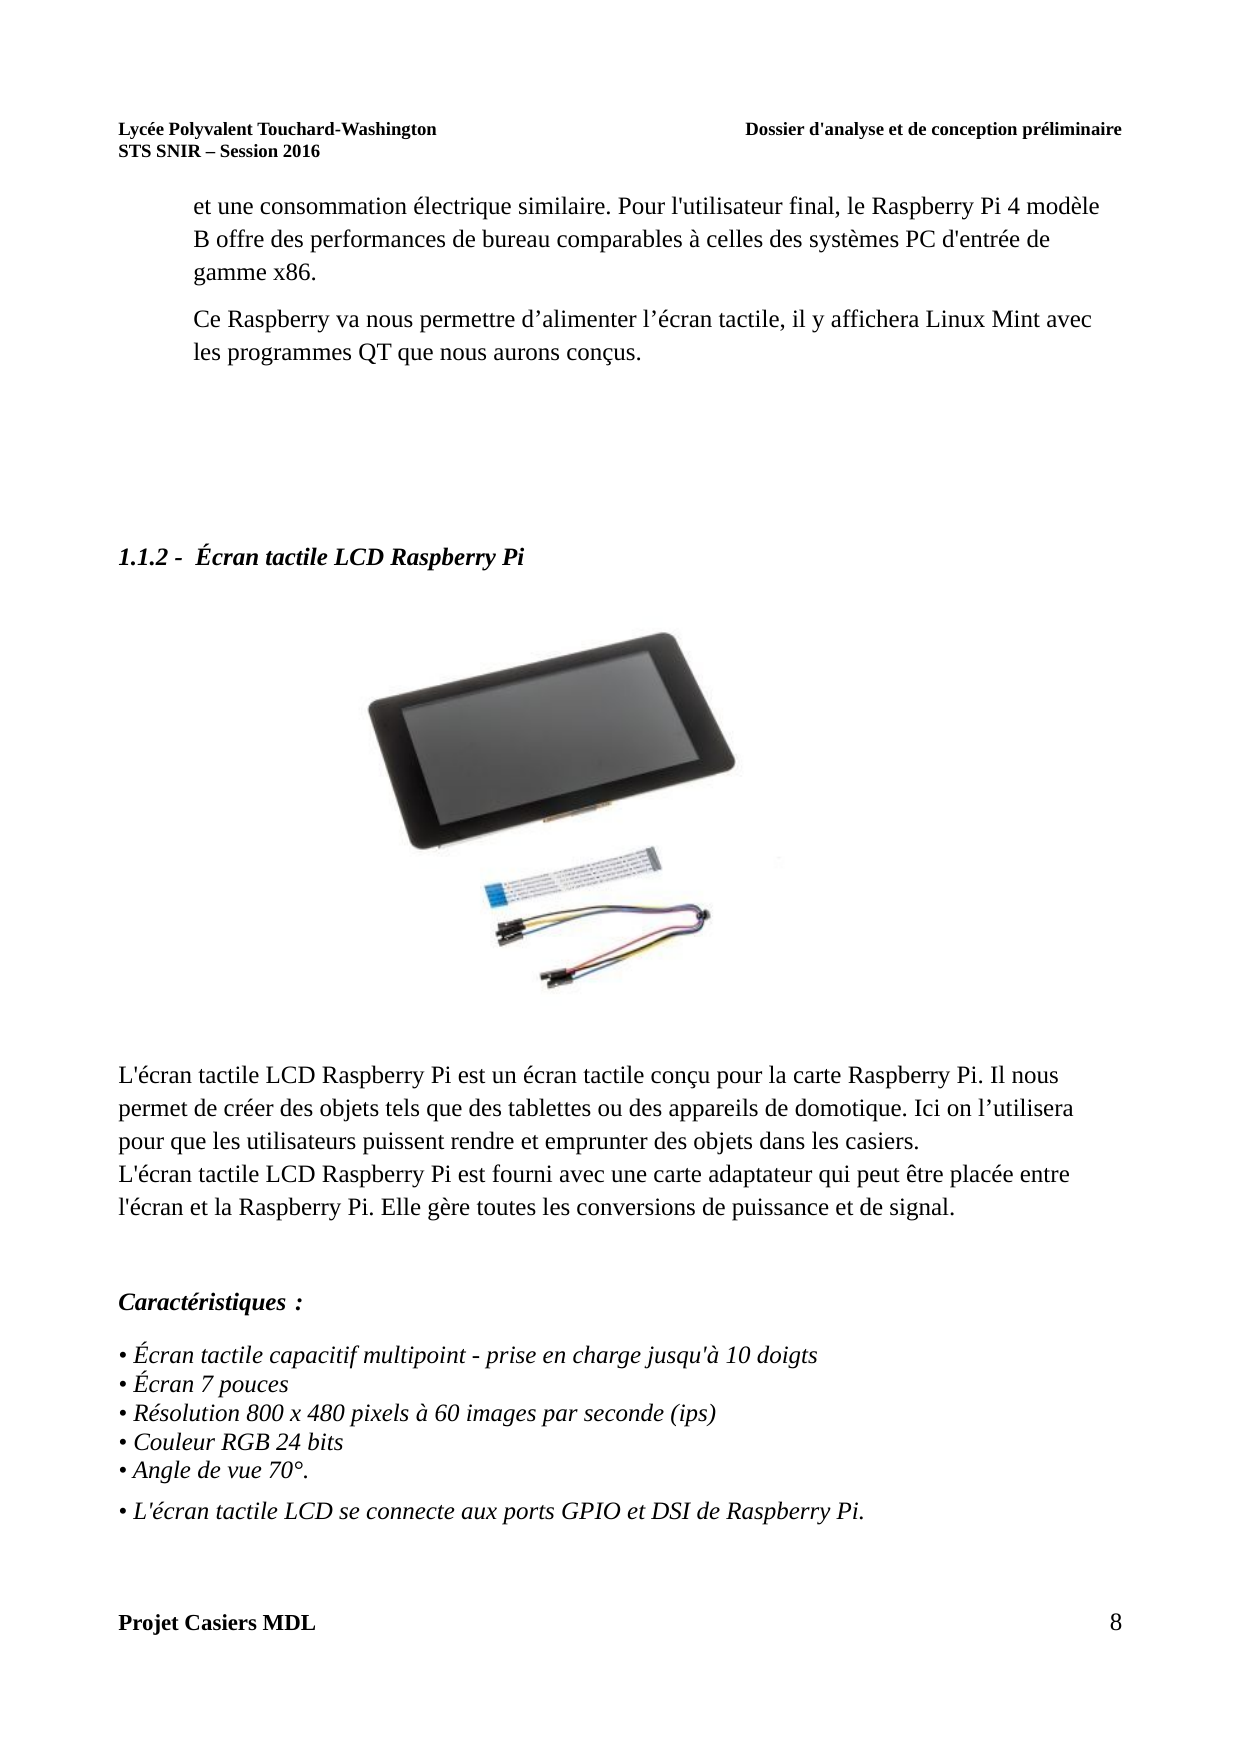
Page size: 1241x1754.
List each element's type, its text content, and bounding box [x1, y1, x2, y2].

picture [298, 594, 860, 1017]
text • Écran tactile capacitif multipoint - prise en charge jusqu'à 10 doigts • Écran 7 pouces • Résolution 800 x 480 pixels à 60 images par seconde (ips) • Couleur RGB 24 bits • Angle de vue 70°. [118, 1341, 1122, 1484]
subtitle 1.1.2 - Écran tactile LCD Raspberry Pi [118, 542, 1122, 571]
text et une consommation électrique similaire. Pour l'utilisateur final, le Raspberry Pi 4 modèle B offre des performances de bureau comparables à celles des systèmes PC d'entrée de gamme x86. [118, 191, 1122, 286]
text L'écran tactile LCD Raspberry Pi est un écran tactile conçu pour la carte Raspberry Pi. Il nous permet de créer des objets tels que des tablettes ou des appareils de domotique. Ici on l’utilisera pour que les utilisateurs puissent rendre et emprunter des objets dans les casiers. L'écran tactile LCD Raspberry Pi est fourni avec une carte adaptateur qui peut être placée entre l'écran et la Raspberry Pi. Elle gère toutes les conversions de puissance et de signal. [118, 1060, 1122, 1221]
text Ce Raspberry va nous permettre d’alimenter l’écran tactile, il y affichera Linux Mint avec les programmes QT que nous aurons conçus. [118, 304, 1122, 366]
text • L'écran tactile LCD se connecte aux ports GPIO et DSI de Raspberry Pi. [118, 1496, 1122, 1525]
text Caractéristiques : [118, 1287, 1122, 1316]
